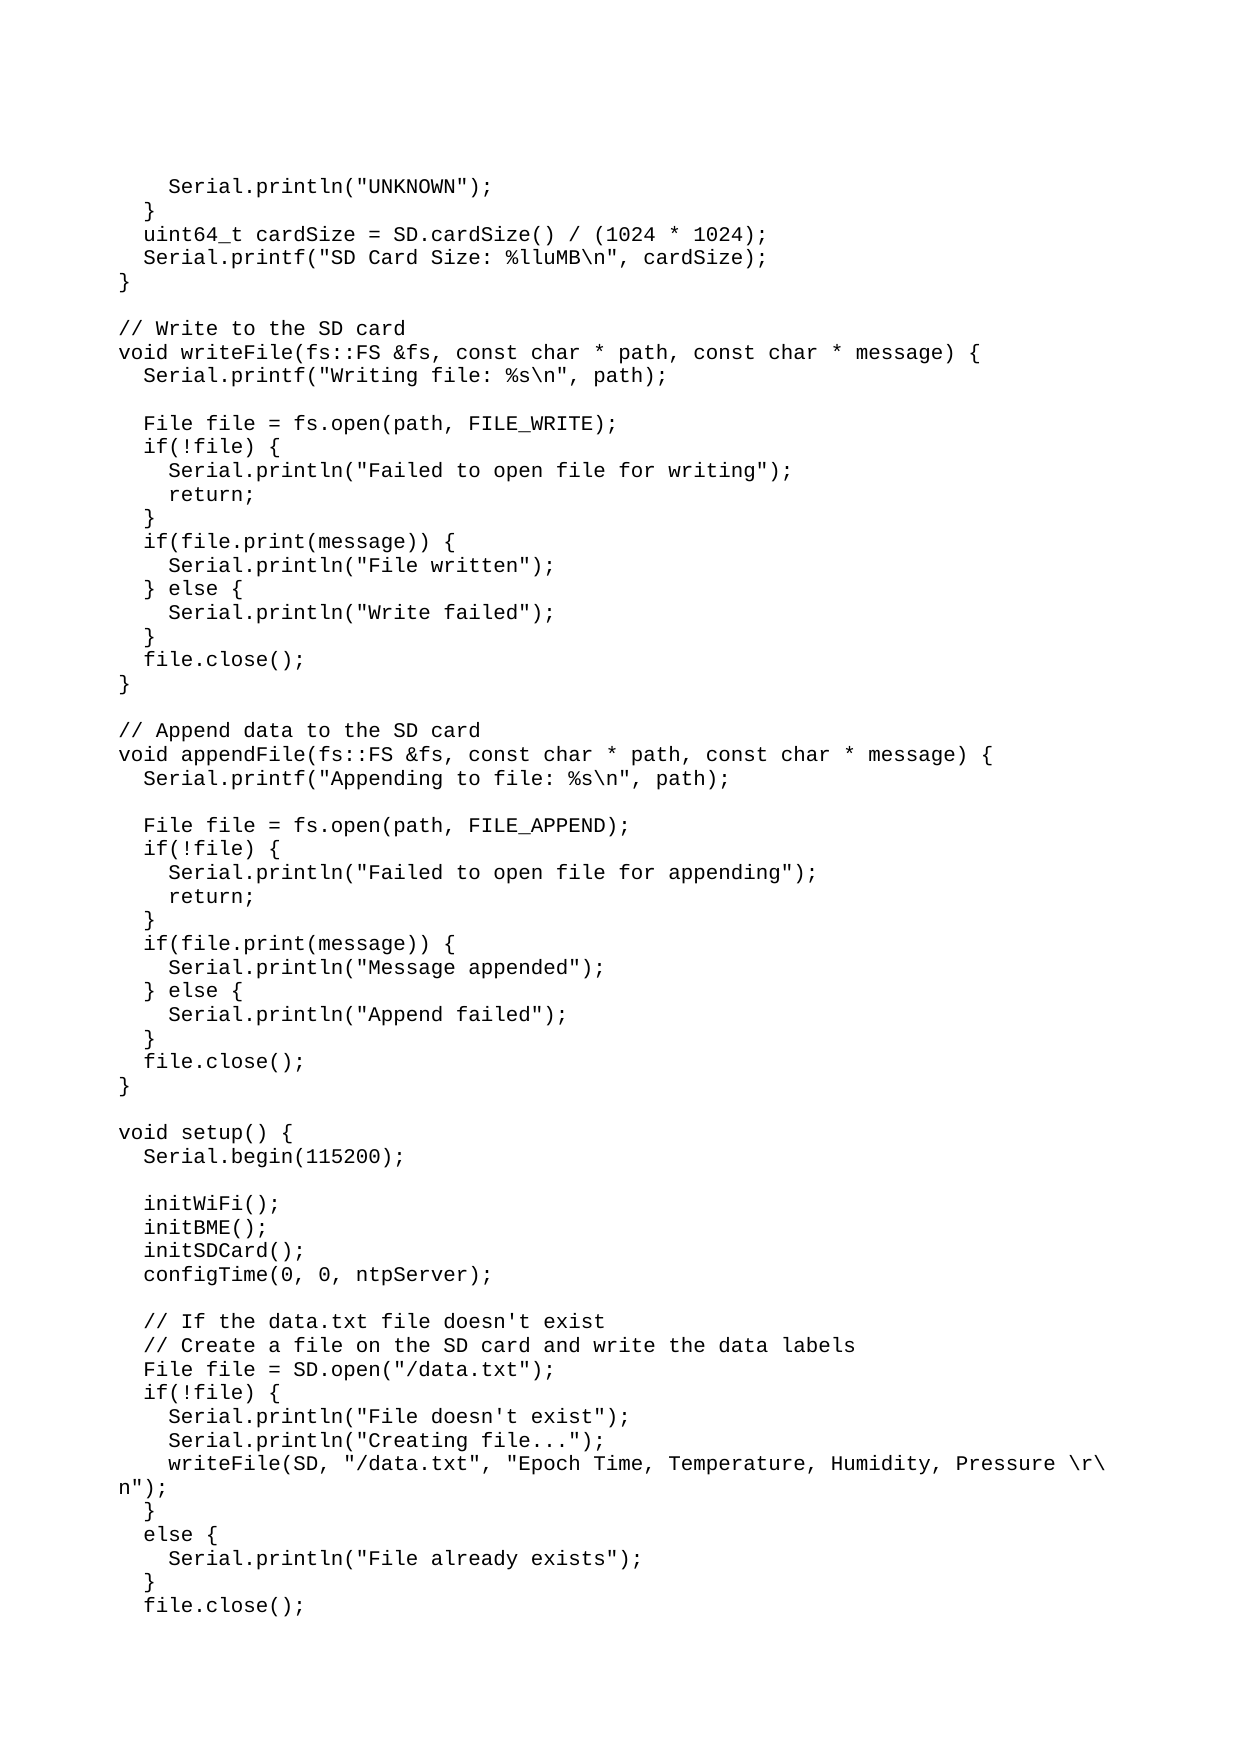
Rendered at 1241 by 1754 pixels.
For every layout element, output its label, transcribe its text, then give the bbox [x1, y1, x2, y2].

text initWiFi(); [118, 1193, 1122, 1217]
text Serial.println("Creating file..."); [118, 1429, 1122, 1453]
text if(!file) { [118, 436, 1122, 460]
text } [118, 1571, 1122, 1595]
text // Write to the SD card [118, 318, 1122, 342]
text Serial.printf("Writing file: %s\n", path); [118, 366, 1122, 389]
text if(file.print(message)) { [118, 933, 1122, 957]
text configTime(0, 0, ntpServer); [118, 1264, 1122, 1288]
text Serial.printf("Appending to file: %s\n", path); [118, 767, 1122, 791]
text Serial.println("Failed to open file for writing"); [118, 460, 1122, 484]
text void setup() { [118, 1122, 1122, 1146]
text Serial.println("Write failed"); [118, 602, 1122, 626]
text Serial.println("File already exists"); [118, 1548, 1122, 1571]
text uint64_t cardSize = SD.cardSize() / (1024 * 1024); [118, 224, 1122, 247]
text Serial.println("UNKNOWN"); [118, 176, 1122, 200]
text return; [118, 484, 1122, 507]
text else { [118, 1524, 1122, 1548]
text Serial.println("File written"); [118, 555, 1122, 578]
text initSDCard(); [118, 1240, 1122, 1264]
text } [118, 507, 1122, 531]
text } [118, 200, 1122, 224]
text File file = SD.open("/data.txt"); [118, 1359, 1122, 1382]
text } [118, 1501, 1122, 1524]
text } else { [118, 980, 1122, 1004]
text File file = fs.open(path, FILE_APPEND); [118, 815, 1122, 838]
text file.close(); [118, 649, 1122, 673]
text } [118, 626, 1122, 649]
text // If the data.txt file doesn't exist [118, 1311, 1122, 1335]
text File file = fs.open(path, FILE_WRITE); [118, 413, 1122, 436]
text if(file.print(message)) { [118, 531, 1122, 555]
text } [118, 673, 1122, 697]
text Serial.println("Failed to open file for appending"); [118, 862, 1122, 886]
text Serial.println("Append failed"); [118, 1004, 1122, 1028]
text Serial.println("Message appended"); [118, 957, 1122, 980]
text // Append data to the SD card [118, 720, 1122, 744]
text // Create a file on the SD card and write the data labels [118, 1335, 1122, 1359]
text } [118, 271, 1122, 294]
text initBME(); [118, 1217, 1122, 1240]
text if(!file) { [118, 1382, 1122, 1406]
text Serial.begin(115200); [118, 1146, 1122, 1169]
text void writeFile(fs::FS &fs, const char * path, const char * message) { [118, 342, 1122, 366]
text Serial.printf("SD Card Size: %lluMB\n", cardSize); [118, 247, 1122, 271]
text file.close(); [118, 1051, 1122, 1075]
text } [118, 1075, 1122, 1098]
text Serial.println("File doesn't exist"); [118, 1406, 1122, 1429]
text writeFile(SD, "/data.txt", "Epoch Time, Temperature, Humidity, Pressure \r\n"); [118, 1453, 1122, 1501]
text if(!file) { [118, 838, 1122, 862]
text } [118, 909, 1122, 933]
text } else { [118, 578, 1122, 602]
text void appendFile(fs::FS &fs, const char * path, const char * message) { [118, 744, 1122, 767]
text file.close(); [118, 1595, 1122, 1619]
text return; [118, 886, 1122, 909]
text } [118, 1028, 1122, 1051]
